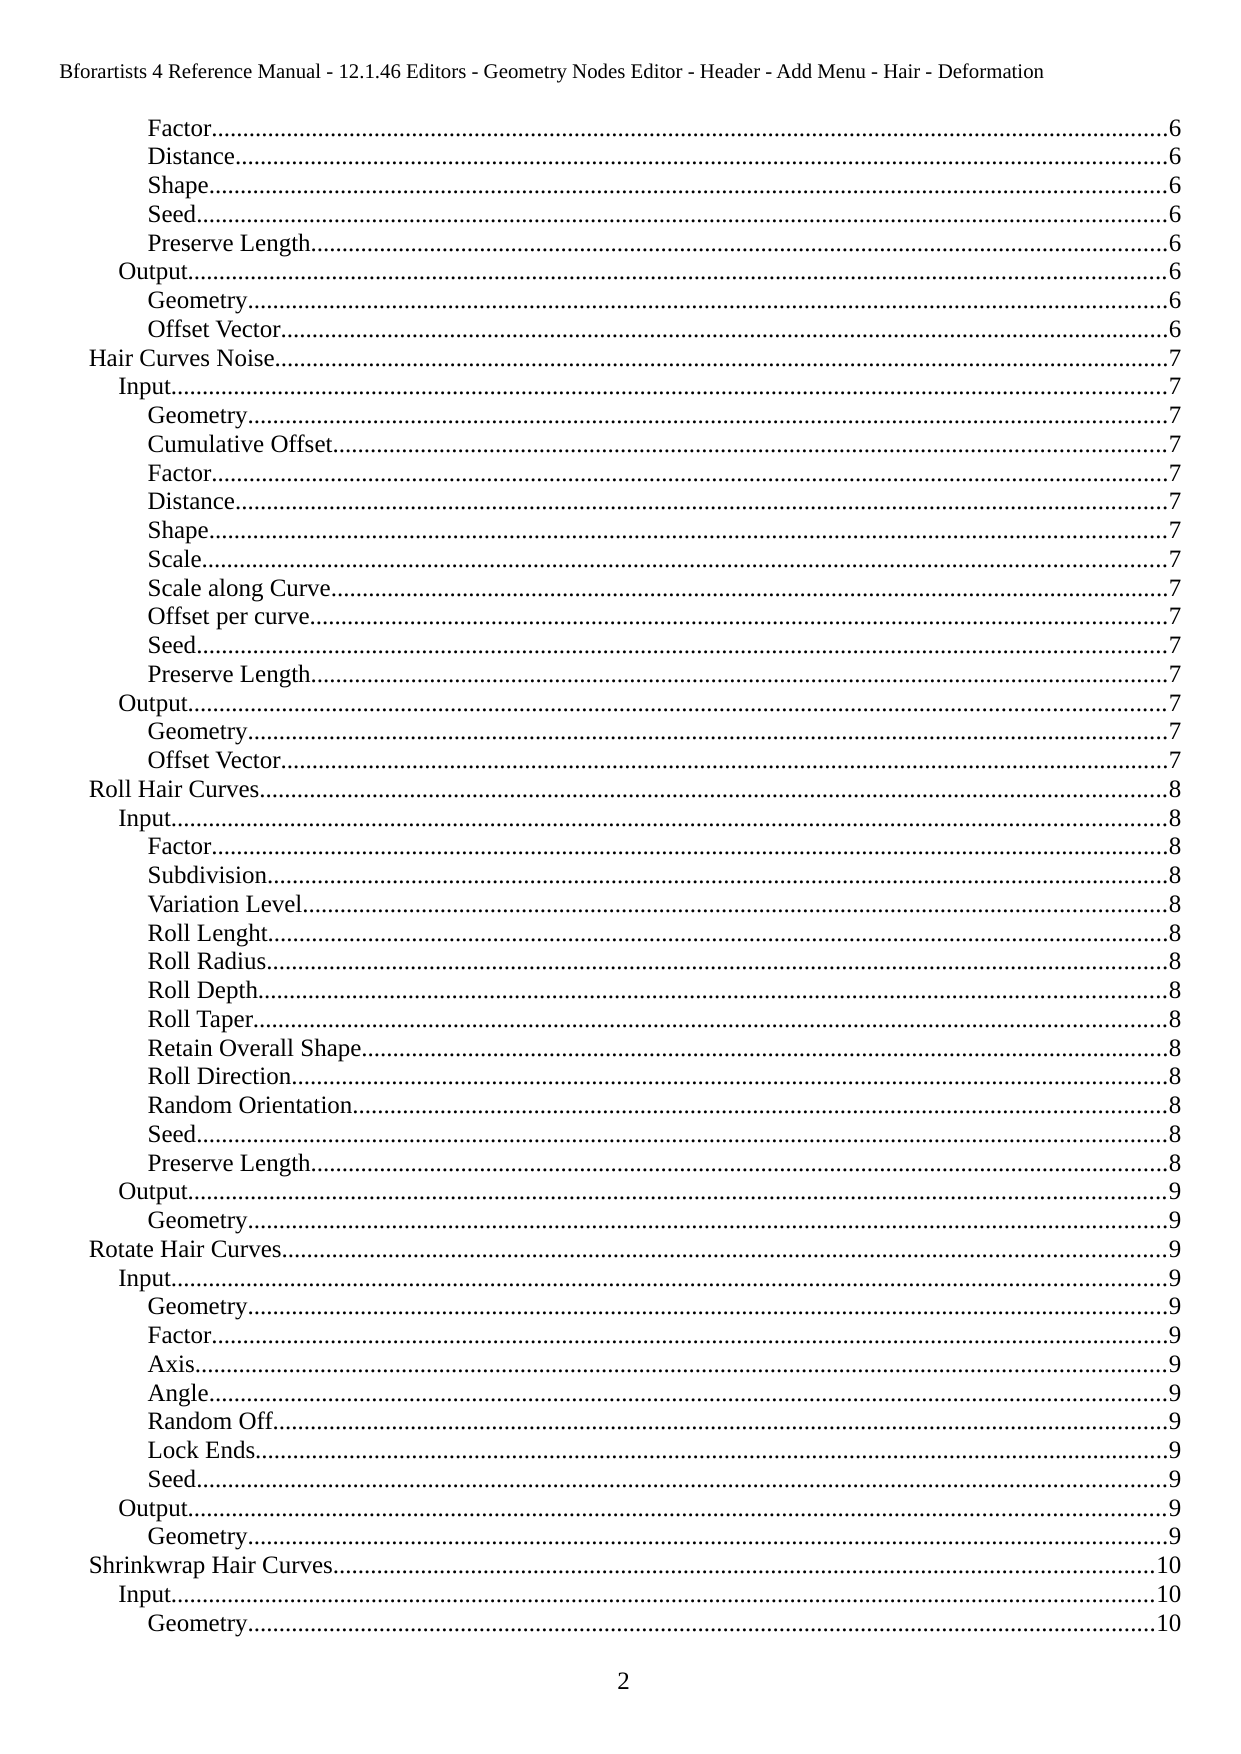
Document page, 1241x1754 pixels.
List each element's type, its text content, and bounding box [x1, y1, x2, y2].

text Geometry 10 [147, 1608, 1181, 1636]
text Input 9 [118, 1263, 1181, 1291]
text Seed 8 [147, 1119, 1181, 1148]
text Random Orientation 8 [147, 1090, 1181, 1119]
text Retain Overall Shape 8 [147, 1033, 1181, 1061]
text Geometry 9 [147, 1521, 1181, 1550]
text Input 10 [118, 1579, 1181, 1608]
text Input 8 [118, 803, 1181, 831]
text Hair Curves Noise 7 [88, 343, 1181, 371]
text Rotate Hair Curves 9 [88, 1234, 1181, 1263]
text Random Off 9 [147, 1406, 1181, 1435]
text Variation Level 8 [147, 889, 1181, 918]
text Geometry 9 [147, 1291, 1181, 1320]
text Cumulative Offset 7 [147, 429, 1181, 458]
text Distance 7 [147, 486, 1181, 515]
text Roll Direction 8 [147, 1061, 1181, 1090]
text Geometry 7 [147, 400, 1181, 429]
text Seed 6 [147, 199, 1181, 228]
text Preserve Length 7 [147, 659, 1181, 688]
text Output 9 [118, 1493, 1181, 1521]
text Seed 7 [147, 630, 1181, 659]
text Factor 7 [147, 458, 1181, 486]
text Output 7 [118, 688, 1181, 716]
text Scale along Curve 7 [147, 573, 1181, 601]
text Roll Depth 8 [147, 975, 1181, 1004]
text Geometry 9 [147, 1205, 1181, 1234]
text Factor 8 [147, 831, 1181, 860]
text Output 6 [118, 256, 1181, 285]
text Roll Hair Curves 8 [88, 774, 1181, 803]
text Offset per curve 7 [147, 601, 1181, 630]
text Preserve Length 6 [147, 228, 1181, 256]
text Roll Radius 8 [147, 946, 1181, 975]
text Geometry 6 [147, 285, 1181, 314]
text Output 9 [118, 1176, 1181, 1205]
text Shape 6 [147, 170, 1181, 199]
text Offset Vector 7 [147, 745, 1181, 774]
text Factor 6 [147, 113, 1181, 141]
text Preserve Length 8 [147, 1148, 1181, 1176]
text Distance 6 [147, 141, 1181, 170]
text Geometry 7 [147, 716, 1181, 745]
text Factor 9 [147, 1320, 1181, 1349]
text Offset Vector 6 [147, 314, 1181, 343]
text Shape 7 [147, 515, 1181, 544]
text Shrinkwrap Hair Curves 10 [88, 1550, 1181, 1579]
text Angle 9 [147, 1378, 1181, 1406]
text Lock Ends 9 [147, 1435, 1181, 1464]
text Input 7 [118, 371, 1181, 400]
text Roll Lenght 8 [147, 918, 1181, 946]
text Scale 7 [147, 544, 1181, 573]
text Axis 9 [147, 1349, 1181, 1378]
text Roll Taper 8 [147, 1004, 1181, 1033]
text Seed 9 [147, 1464, 1181, 1493]
text Subdivision 8 [147, 860, 1181, 889]
